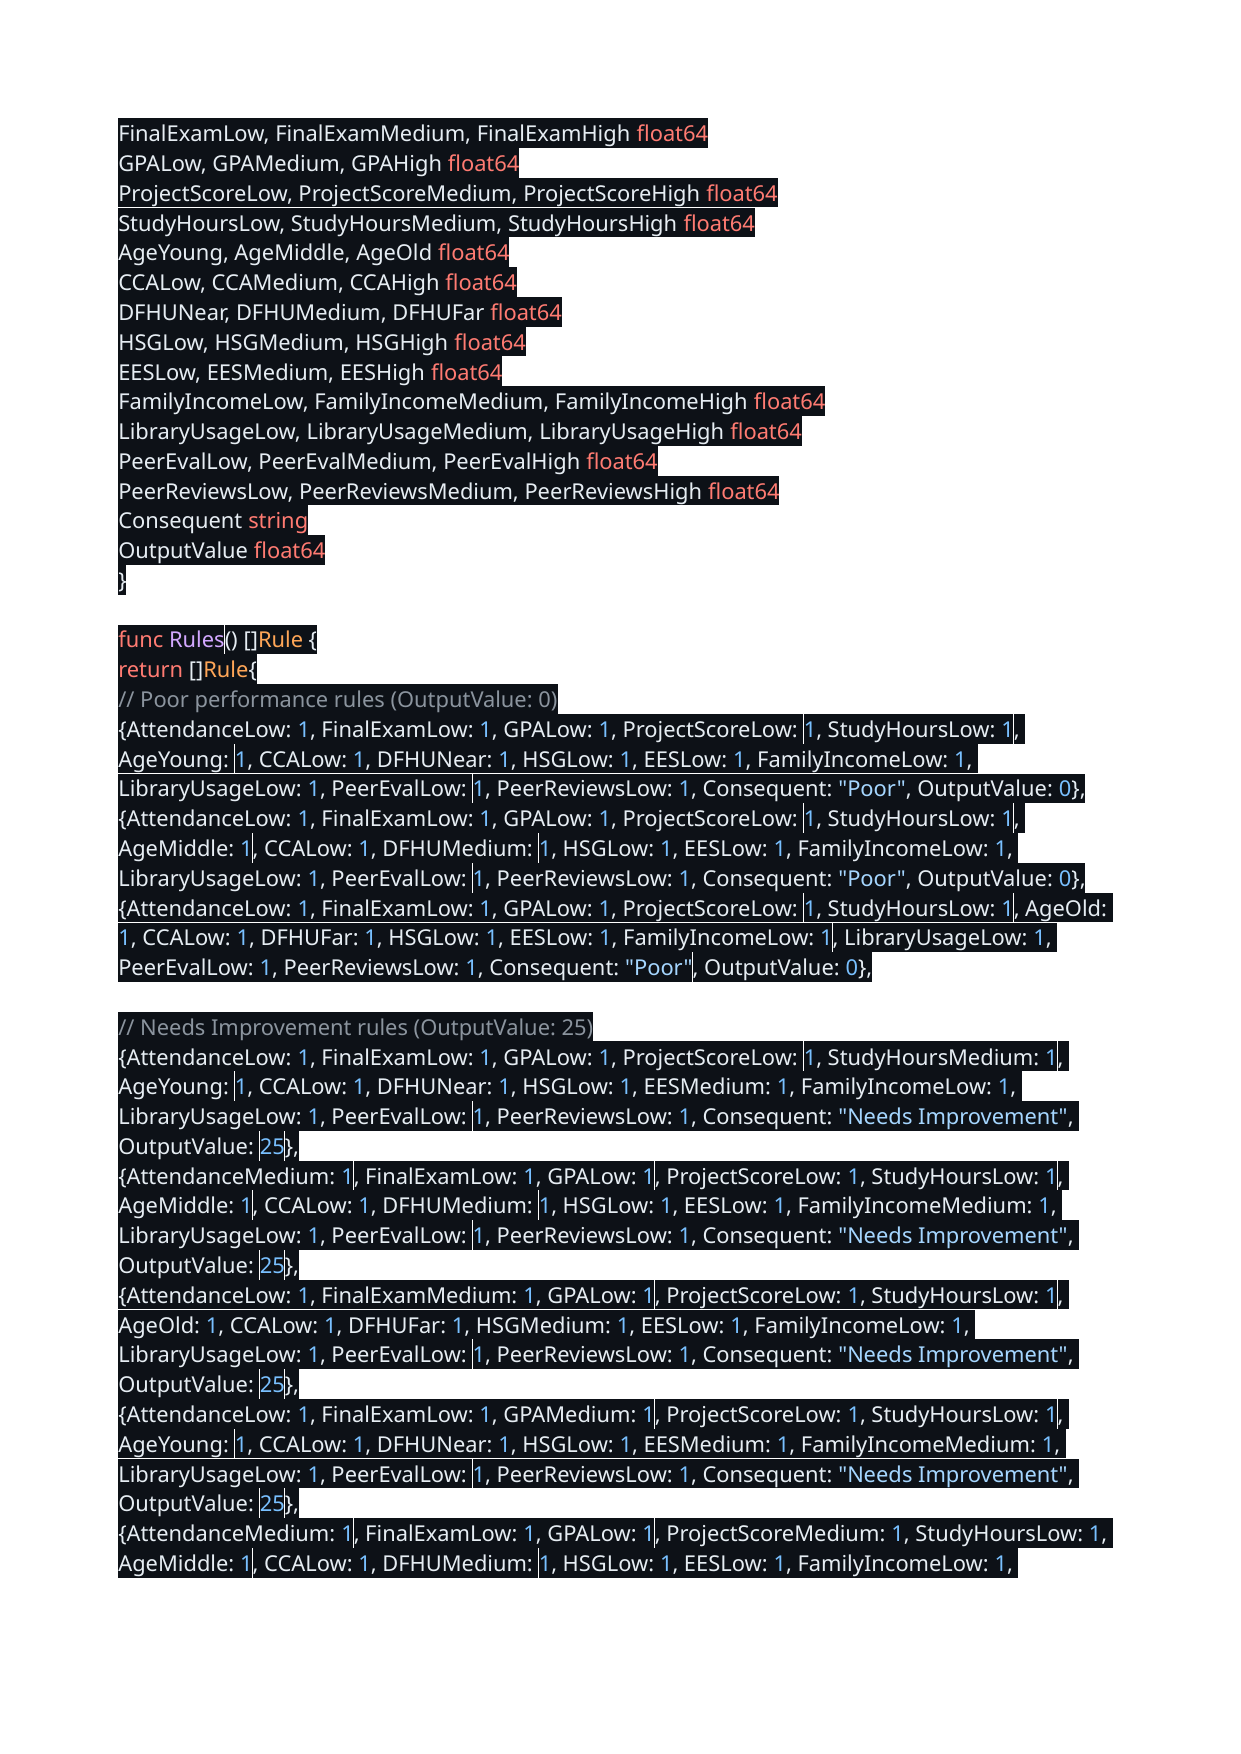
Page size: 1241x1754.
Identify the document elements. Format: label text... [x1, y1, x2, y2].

text ProjectScoreLow, ProjectScoreMedium, ProjectScoreHigh float64 [118, 178, 1122, 207]
text FinalExamLow, FinalExamMedium, FinalExamHigh float64 [118, 118, 1122, 148]
text {AttendanceLow: 1, FinalExamMedium: 1, GPALow: 1, ProjectScoreLow: 1, StudyHoursLow: 1, AgeOld: 1, CCALow: 1, DFHUFar: 1, HSGMedium: 1, EESLow: 1, FamilyIncomeLow: 1, LibraryUsageLow: 1, PeerEvalLow: 1, PeerReviewsLow: 1, Consequent: "Needs Improvement", OutputValue: 25}, [118, 1280, 1122, 1399]
text AgeYoung, AgeMiddle, AgeOld float64 [118, 237, 1122, 267]
text // Needs Improvement rules (OutputValue: 25) [118, 1012, 1122, 1041]
text {AttendanceLow: 1, FinalExamLow: 1, GPALow: 1, ProjectScoreLow: 1, StudyHoursLow: 1, AgeOld: 1, CCALow: 1, DFHUFar: 1, HSGLow: 1, EESLow: 1, FamilyIncomeLow: 1, LibraryUsageLow: 1, PeerEvalLow: 1, PeerReviewsLow: 1, Consequent: "Poor", OutputValue: 0}, [118, 893, 1122, 982]
text StudyHoursLow, StudyHoursMedium, StudyHoursHigh float64 [118, 207, 1122, 237]
text EESLow, EESMedium, EESHigh float64 [118, 356, 1122, 386]
text return []Rule{ [118, 654, 1122, 684]
text Consequent string [118, 505, 1122, 535]
text PeerReviewsLow, PeerReviewsMedium, PeerReviewsHigh float64 [118, 476, 1122, 505]
text PeerEvalLow, PeerEvalMedium, PeerEvalHigh float64 [118, 446, 1122, 476]
text {AttendanceLow: 1, FinalExamLow: 1, GPALow: 1, ProjectScoreLow: 1, StudyHoursMedium: 1, AgeYoung: 1, CCALow: 1, DFHUNear: 1, HSGLow: 1, EESMedium: 1, FamilyIncomeLow: 1, LibraryUsageLow: 1, PeerEvalLow: 1, PeerReviewsLow: 1, Consequent: "Needs Improvement", OutputValue: 25}, [118, 1041, 1122, 1161]
text CCALow, CCAMedium, CCAHigh float64 [118, 267, 1122, 297]
text func Rules() []Rule { [118, 624, 1122, 654]
text OutputValue float64 [118, 535, 1122, 565]
text GPALow, GPAMedium, GPAHigh float64 [118, 148, 1122, 178]
text {AttendanceLow: 1, FinalExamLow: 1, GPALow: 1, ProjectScoreLow: 1, StudyHoursLow: 1, AgeMiddle: 1, CCALow: 1, DFHUMedium: 1, HSGLow: 1, EESLow: 1, FamilyIncomeLow: 1, LibraryUsageLow: 1, PeerEvalLow: 1, PeerReviewsLow: 1, Consequent: "Poor", OutputValue: 0}, [118, 803, 1122, 893]
text } [118, 565, 1122, 595]
text HSGLow, HSGMedium, HSGHigh float64 [118, 327, 1122, 356]
text LibraryUsageLow, LibraryUsageMedium, LibraryUsageHigh float64 [118, 416, 1122, 446]
text // Poor performance rules (OutputValue: 0) [118, 684, 1122, 714]
text {AttendanceMedium: 1, FinalExamLow: 1, GPALow: 1, ProjectScoreMedium: 1, StudyHoursLow: 1, AgeMiddle: 1, CCALow: 1, DFHUMedium: 1, HSGLow: 1, EESLow: 1, FamilyIncomeLow: 1, [118, 1518, 1122, 1578]
text FamilyIncomeLow, FamilyIncomeMedium, FamilyIncomeHigh float64 [118, 386, 1122, 416]
text {AttendanceLow: 1, FinalExamLow: 1, GPAMedium: 1, ProjectScoreLow: 1, StudyHoursLow: 1, AgeYoung: 1, CCALow: 1, DFHUNear: 1, HSGLow: 1, EESMedium: 1, FamilyIncomeMedium: 1, LibraryUsageLow: 1, PeerEvalLow: 1, PeerReviewsLow: 1, Consequent: "Needs Improvement", OutputValue: 25}, [118, 1399, 1122, 1518]
text DFHUNear, DFHUMedium, DFHUFar float64 [118, 297, 1122, 327]
text {AttendanceLow: 1, FinalExamLow: 1, GPALow: 1, ProjectScoreLow: 1, StudyHoursLow: 1, AgeYoung: 1, CCALow: 1, DFHUNear: 1, HSGLow: 1, EESLow: 1, FamilyIncomeLow: 1, LibraryUsageLow: 1, PeerEvalLow: 1, PeerReviewsLow: 1, Consequent: "Poor", OutputValue: 0}, [118, 714, 1122, 803]
text {AttendanceMedium: 1, FinalExamLow: 1, GPALow: 1, ProjectScoreLow: 1, StudyHoursLow: 1, AgeMiddle: 1, CCALow: 1, DFHUMedium: 1, HSGLow: 1, EESLow: 1, FamilyIncomeMedium: 1, LibraryUsageLow: 1, PeerEvalLow: 1, PeerReviewsLow: 1, Consequent: "Needs Improvement", OutputValue: 25}, [118, 1161, 1122, 1280]
